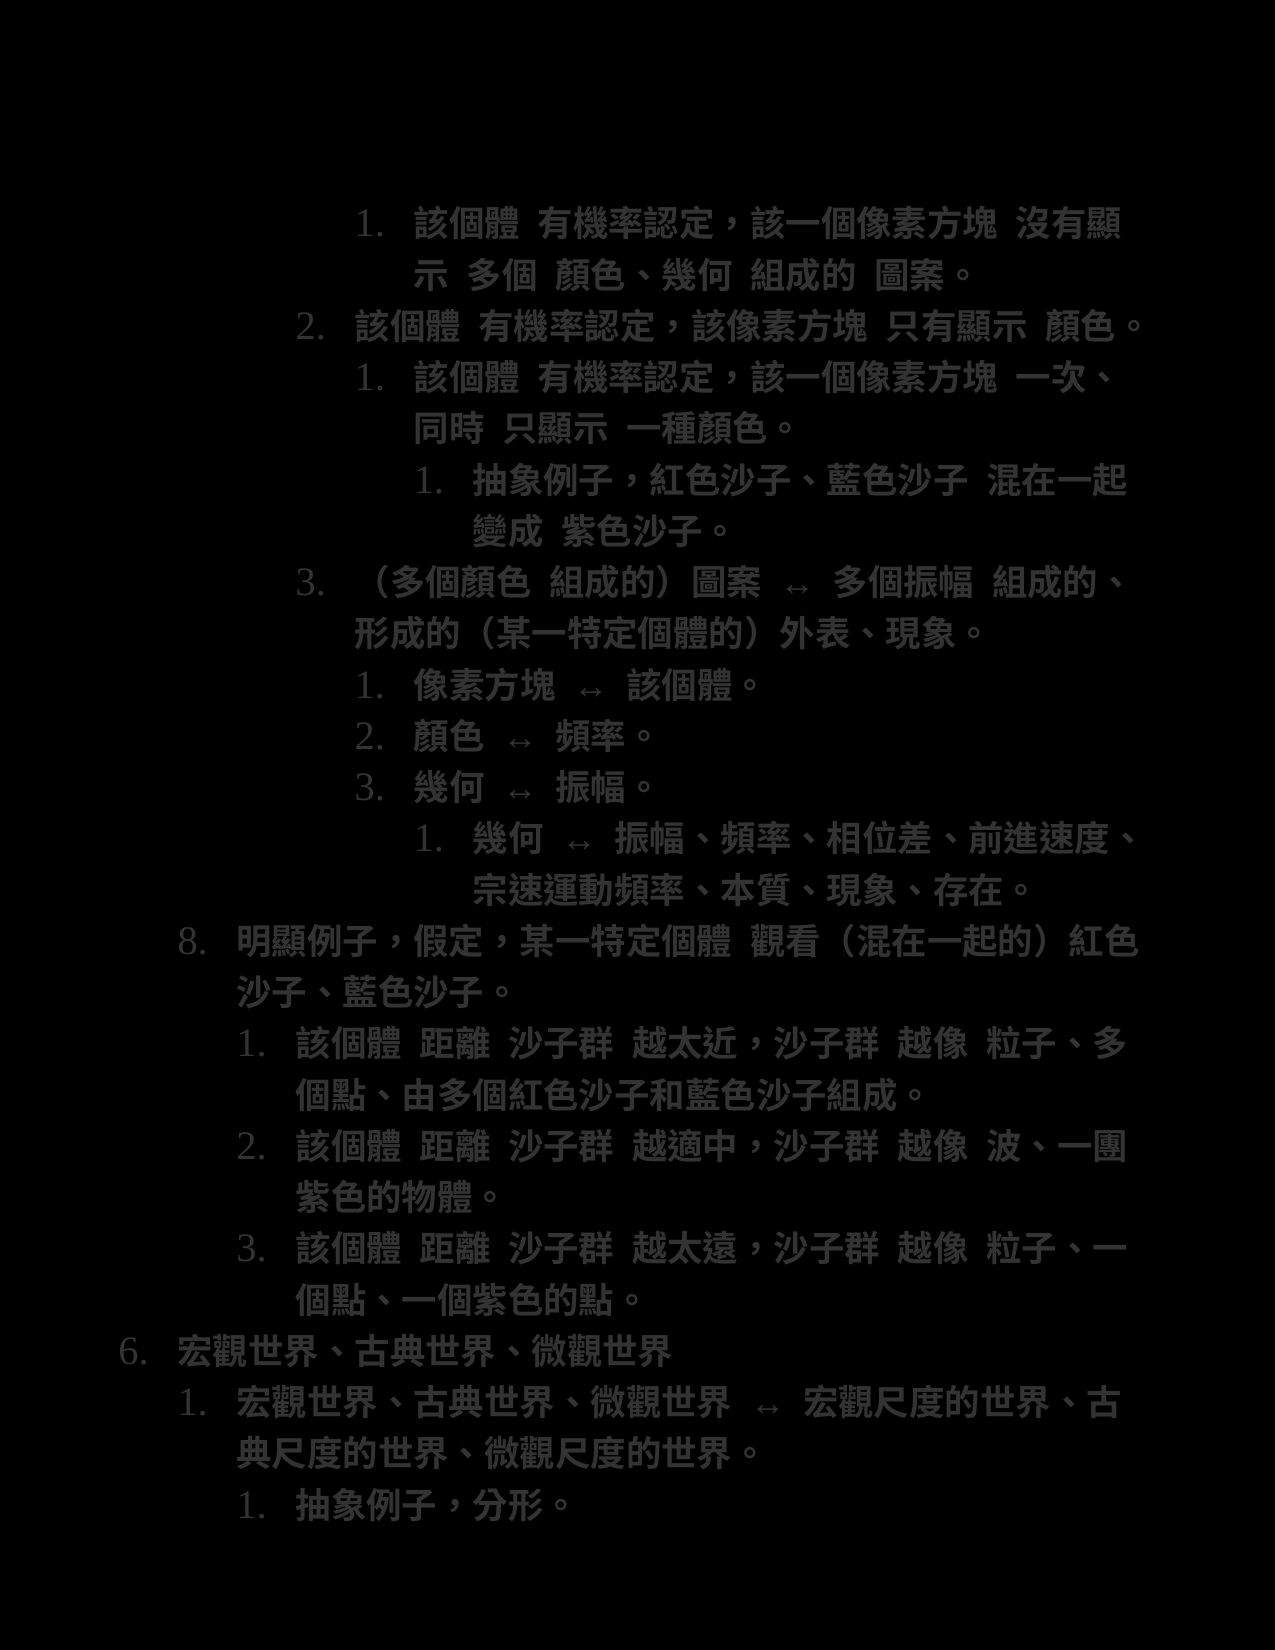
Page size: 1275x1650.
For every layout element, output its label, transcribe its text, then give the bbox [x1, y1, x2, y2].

list 該個體 有機率認定，該一個像素方塊 沒有顯示 多個 顏色、幾何 組成的 圖案。 [354, 196, 1157, 298]
list （多個顏色 組成的）圖案 ↔ 多個振幅 組成的、形成的（某一特定個體的）外表、現象。 [295, 554, 1157, 657]
list 該個體 有機率認定，該像素方塊 只有顯示 顏色。 [295, 298, 1157, 349]
list 該個體 距離 沙子群 越太近，沙子群 越像 粒子、多個點、由多個紅色沙子和藍色沙子組成。 [236, 1016, 1157, 1118]
list 幾何 ↔ 振幅。 [354, 759, 1157, 811]
list 該個體 有機率認定，該一個像素方塊 一次、同時 只顯示 一種顏色。 [354, 349, 1157, 452]
list 明顯例子，假定，某一特定個體 觀看（混在一起的）紅色沙子、藍色沙子。 [177, 913, 1157, 1016]
list 顏色 ↔ 頻率。 [354, 708, 1157, 759]
list 該個體 距離 沙子群 越太遠，沙子群 越像 粒子、一個點、一個紫色的點。 [236, 1221, 1157, 1323]
list 宏觀世界、古典世界、微觀世界 [118, 1323, 1157, 1374]
list 宏觀世界、古典世界、微觀世界 ↔ 宏觀尺度的世界、古典尺度的世界、微觀尺度的世界。 [177, 1374, 1157, 1477]
list 抽象例子，紅色沙子、藍色沙子 混在一起 變成 紫色沙子。 [413, 452, 1157, 554]
list 像素方塊 ↔ 該個體。 [354, 657, 1157, 708]
list 幾何 ↔ 振幅、頻率、相位差、前進速度、宗速運動頻率、本質、現象、存在。 [413, 811, 1157, 913]
list 抽象例子，分形。 [236, 1477, 1157, 1528]
list 該個體 距離 沙子群 越適中，沙子群 越像 波、一團紫色的物體。 [236, 1118, 1157, 1221]
